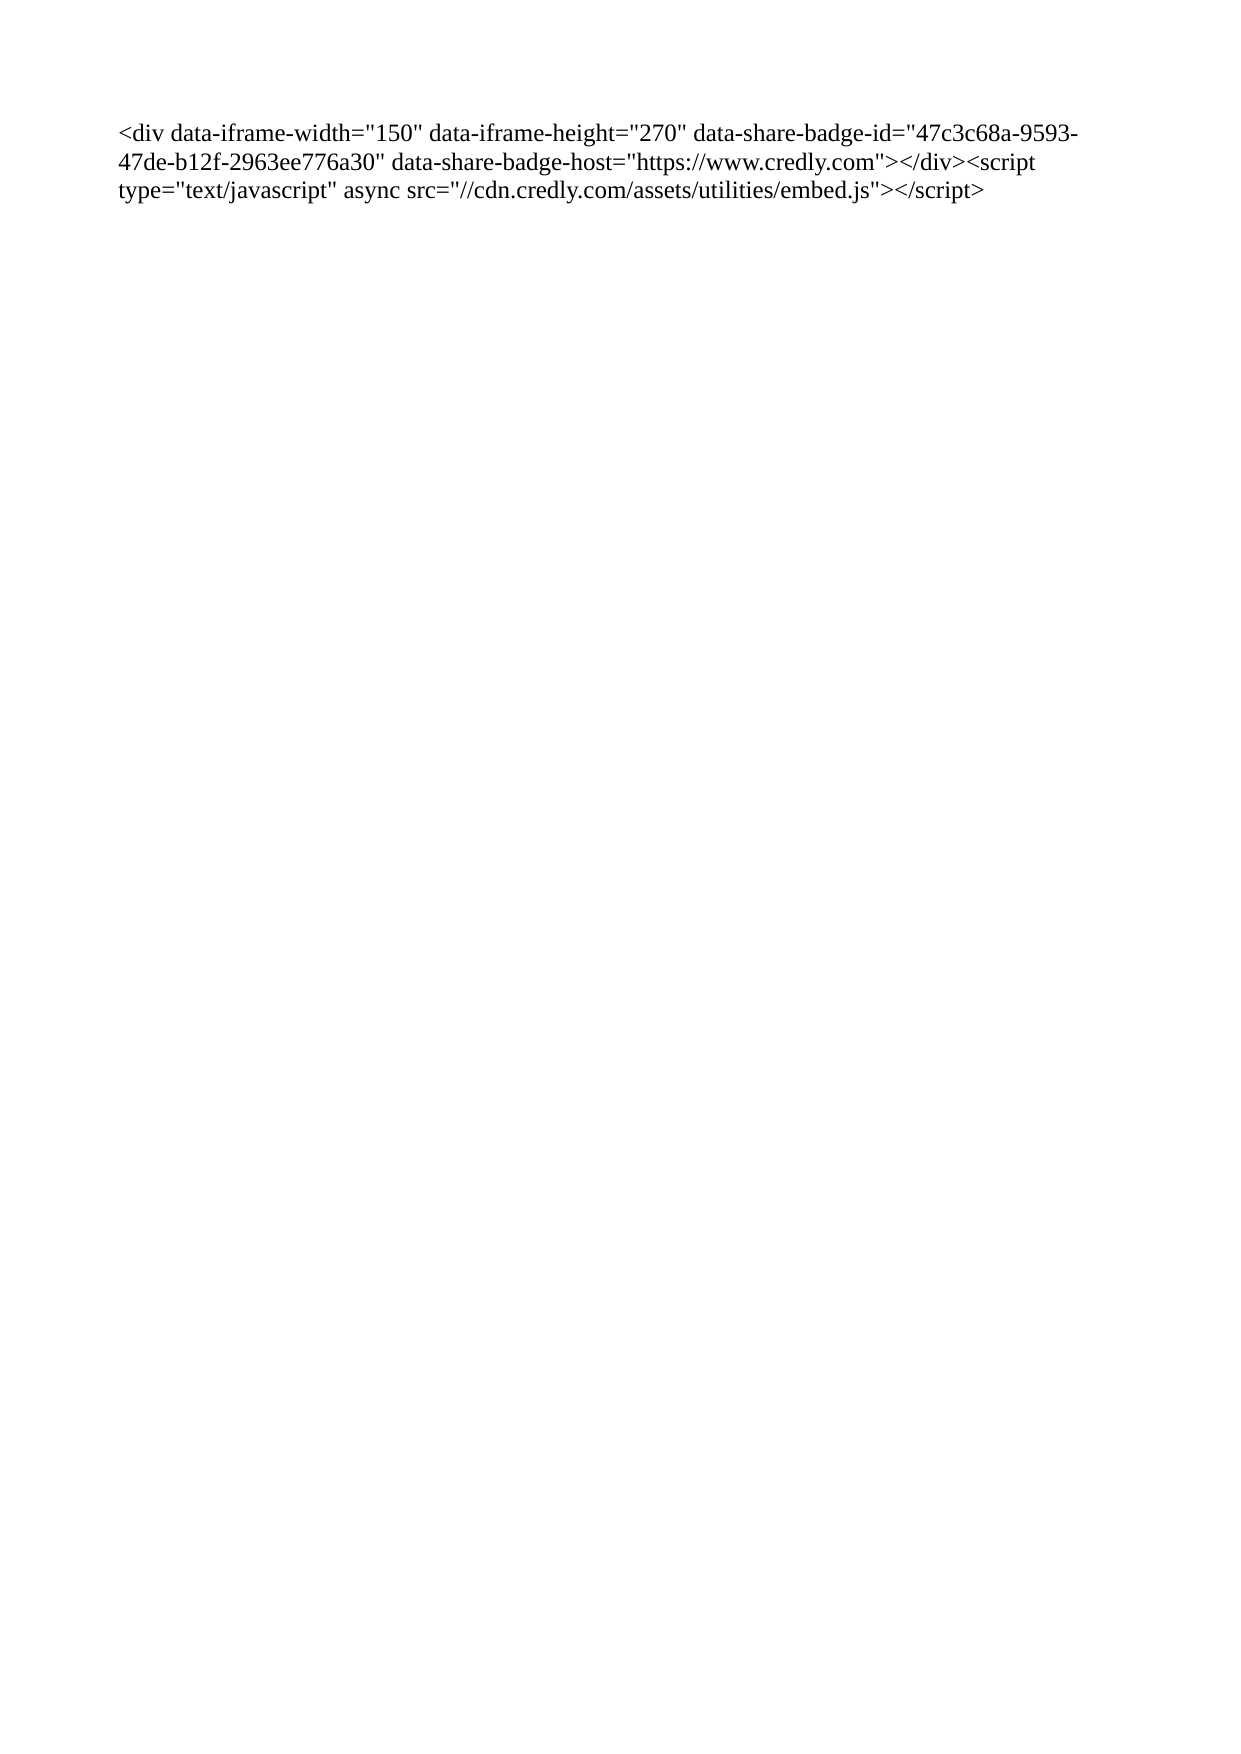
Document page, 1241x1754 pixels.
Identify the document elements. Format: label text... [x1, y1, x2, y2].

text <div data-iframe-width="150" data-iframe-height="270" data-share-badge-id="47c3c68a-9593-47de-b12f-2963ee776a30" data-share-badge-host="https://www.credly.com"></div><script type="text/javascript" async src="//cdn.credly.com/assets/utilities/embed.js"></script> [118, 118, 1122, 204]
